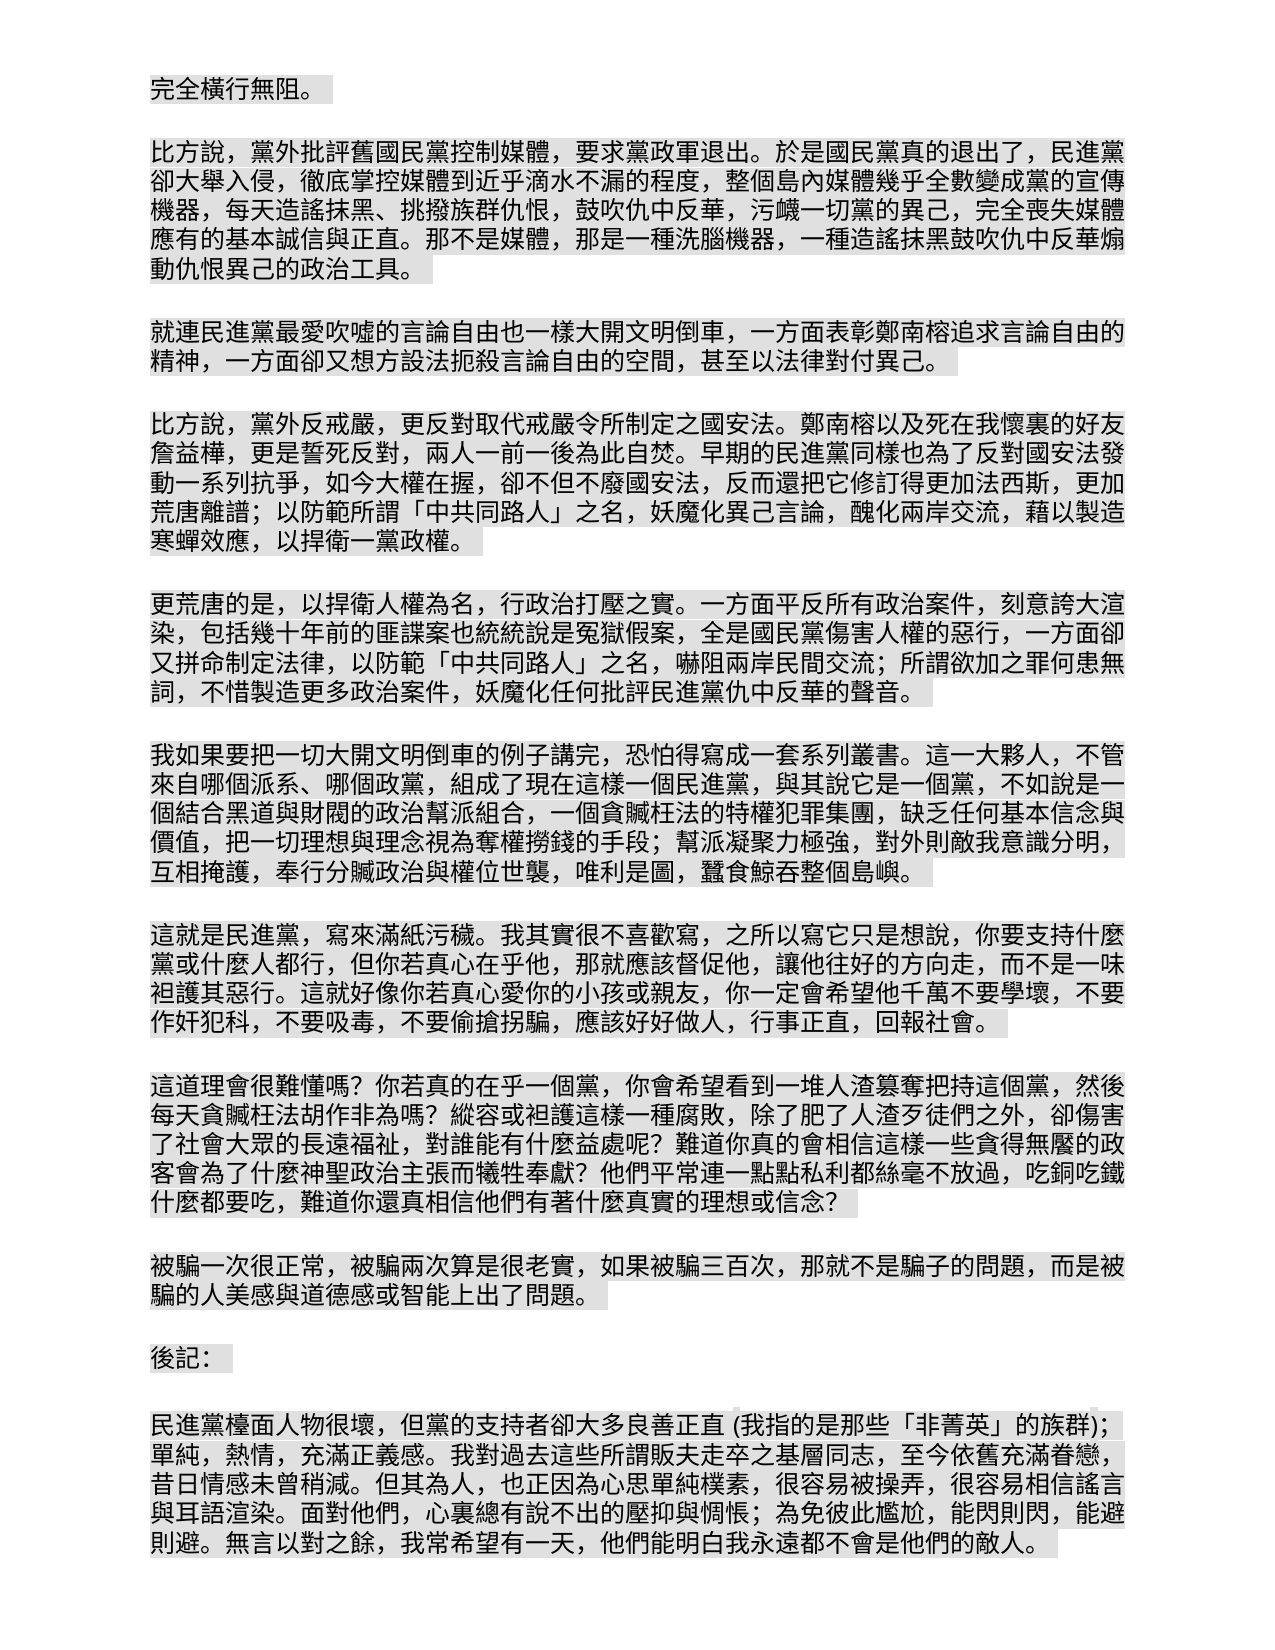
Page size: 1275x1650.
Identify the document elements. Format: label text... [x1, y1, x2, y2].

text 卡韓政變 (178)：民進黨簡史 陳真 2019. 10. 04. 聯合報底下這篇社論寫得很好，但有一點必須澄清：台灣如果有什麼民主自由，並非民進黨的功勞，而是黨外人士及無數黨外支持群眾的生命、自由與血汗所換來。民進黨不但沒有功勞，而且在創黨後短短數年內便迅速質變腐化，攬功奪權，出賣理想，圖謀私利。 尤有甚者，在過去大約二十年來，倒行逆施，吃相難看，不顧廉恥。而且，從一個推崇左傾理念的政黨，變成極右法西斯，致力於挑撥族群仇恨與對立，視普世價值如無物，不擇手段，謀取私人權位與暴利；一味歪曲是非，操弄史實，美化自身，醜化異己，瘋狂收割前人心血攬為己有，甚且變本加厲破壞改革成果，大開文明倒車，可謂好話說盡，壞事做絕；諸多惡行，更甚昔日國民黨。 我第一次提出退黨是在 1988年的5月，距創黨之日短短不到兩年。後來決定不退是因為剛好遇到520農民流血事件。菊姐說，「發生這樣的事，你還有心情退黨？你這不是在打擊士氣嗎？」而我之所以1988 年就想退黨，主要就是因為那時候的民進黨其實就已經不在乎什麼買票、賄選、關說與包工程；甚至一方面批評國民黨搞特權，自身卻又以享有特權為榮。 當時促使我想退黨的一個近因衝擊是，在一次黨務會議上，我發言說，「本黨居然有人在買票！黨中央都不想處理嗎？」沒想到，我所熟識的當年黨主席姚嘉文竟然回應說：那些都是「小節」，「做大事者不拘小節，推翻國民黨才是大目標」。會議後，他私下拉我到角落，進一步對我侃侃而談這番「大」道理。但是對我而言，政治之乾淨、清廉與正直以及為人民謀取長遠福利，才是從政目標。 六年之後，也就是1994 年的 228 那一天，我才終於退黨。不過，那時候已經沒有人在乎我退不退黨了，因為那時候的民進黨已經如日中天，入黨者好處多多，前途輝煌，正是一門無本買賣的好生意。 從創黨到退黨，短短幾年之間，我清楚意識到一點：為民謀利從來都不是所謂同志們的目標 (更不用說什麼犧牲奉獻了)；為己謀取私利與權力，才是唯一目標；而一切美好理想則只是謀取一己之私的手段。這樣一種心態與現象，迅速瀰漫整個黨，直至臭不可聞。 簡單這麼說，民進黨在1986年 9月 28 日成立之後短短三、五年內，事實上就已充滿蚊子、蒼蠅與蟑螂，開始效法舊國民黨的腐敗，貪婪程度更是青出於藍；隨著政治的日漸開放，權位誘惑日甚，更是以光速般的速度腐爛，但卻學到一身政治操弄與選舉致勝的高超本領，造謠抹黑，無惡不作，行事不擇手段；擅長設定議題，挑撥階級對立與族群仇恨，以捍衛民主自由與弱勢正義之名，行撈錢奪權之實；並且擅於抗爭，做秀表演能力極強，藉以創造個人政治資源與知名度，把一切關於社運之美好理想，全拿來當成一種為個人服務的政治工具及權力敲門磚。 尤有甚者，打從大約 1998 年開始，更是在國民黨黑金教父李登輝的大力合作與推動下 (包括更早之前，大約八零年代末，由李登輝提供民進黨鉅額金錢以發展所謂本土路線)，展開最厲害的一項政治操弄法寶之戰略定位，亦即仇中反華；名為「愛台灣」，實則挑撥族群仇恨，藉以妖魔化異己。其立論依據是這樣：在這島上，隨著人口凋零，外省人將越來越少，而本省人則始終佔絕大多數，因此，進行仇中反華的族群操弄，必然將在選舉上穩操勝券。 而我也就是在 1998-1999 年這樣一種仇中反華戰略藍圖開展之際，決定和這個黨對立，從此和幾乎所有昔日同志，一刀兩斷。 從 1998 年到今天，隨著媒體與教育的全面掌控，全面「綠」化，打著民主自由與公義之名，虛構歷史，歪曲歷史，美化自身，妖魔化對手，全面造謠，全面醜化；仇中反華的政治操弄更是不斷升級，無往不利，成為一種選舉必勝的法寶。 這一切當然不是民進黨所能辦到，而是美國打壓中國崛起之一手策畫。台灣的真正統治者，就如阿扁所說，是「美國在台軍政府」，是 CIA；台灣事實上就是美國人的準軍事殖民地，用來攻擊中國的一顆人肉炸彈，甚至人肉核彈，戰略地位極其關鍵而重要。 至於民進黨，在阿扁成功取得政權後，事實上就已經成為以李登輝黑金勢力為首之「舊國民黨」借屍還魂的一具軀殼，國、民兩黨開始大規模公開政治雜交、混血，基因重組。你看，檯面上這些人，包括當今權力最大的蔡英文及陳明文這兩位 (當然還有其他一大堆人，族繁不及備載)，套句民進黨的流行指控用語，不就都是所謂「黨國餘孽」嗎？都是幾年前看準政治風向才跳槽，瞬間由藍轉綠，由統轉獨，看中的就是仇中反華這張政治操弄王牌無往不利的威力，藉以奪權撈錢。 另外則是一些同樣是把政治當成一種撈錢奪權事業的所謂參與者，例如吃相極其難看的新潮流中生代與新生代 (邱義仁之後的那些人)，幾乎全數都當大官、董事長，附隨者眾，雞犬昇天，佔盡肥缺，至少也都能撈到一官半職，當個地方局處首長什麼的。而且膽子特大，非法濫權，法律根本不看在眼裏；把國家資源與社會公器當成自家戰利品，賣官鬻爵，為所欲為，貪婪無度毫無底線。 柯文哲說得對，國民黨的「餐桌禮儀」比較好，民進黨吃相太難看。十幾年前就有這麼一個笑話，話說國民黨貪污舞弊就像拿湯匙喝湯，暗中偷吃點肉，但仍有點羞恥心，很斯文。但是民進黨卻是絲毫不顧吃相，爭先恐後，大家拼命開怪手 (挖土機) 來，金山銀山整座挖比較快，用湯匙吃太慢了。 我們黨外人士用青春、血汗的痛苦代價所爭取來的一切改革，幾乎全數被民進黨所摧毀。黨外對於舊國民黨的一切批評與改革，民進黨藉以篡奪、換取個人權位之後，卻幹得比舊國民黨還更加齷齪與荒唐，例如分贓酬庸之貪婪無恥程度，跡近瘋狂；不但雞犬昇天，而且肥水不落外人田，全家大小一起撈；上萬個官位大家分，無數公家資源大家搶，就像古時候攻城掠地後打家劫舍自行封官鬻爵那樣一種末日景象。 比方說新潮流的創流大老吳乃仁，夜夜笙歌，酒色之際喬權力喬利益喬位置喬人馬，自己女兒當台苯董事長，自己兒子當台苯董事，自己太太當台苯顧問，上千萬年薪，錢多事少離家近，無專長可，免經驗可，啥事也不用幹便數千萬入袋，憑什麼？台苯是他家開的公司嗎？ 至於黨外所深惡痛絕的黑白掛勾、官商勾結、變更地目炒地皮、圍標綁標包工程、回扣關說特權橫行等等等，更是民進黨的家常便飯；幾乎過去一切批評國民黨之醜陋惡行，自己卻全部如法炮製，甚且變本加厲。 比方說，黨外批評舊國民黨司法不獨立，法院是國民黨開的，法官效忠於黨而不是依法辦事。黨外改革之後，國民黨退出司法，當民進黨把權力搶了，如今法院卻變成是民進黨開的，效忠於黨，而不是效忠於人民所託付的法律秩序與法治精神。 比方說，黨外批評舊國民黨控制教育，政治污染校園，於是國民黨退出了，民進黨卻大舉入侵校園，掌控教育人事與資源，服務一黨之私，並洗腦學生，以學生充當政治工具，把每個學校變成黨校；綠營主導之政治活動及置入行銷式之「假學術真政治」活動，在校園完全橫行無阻。 比方說，黨外批評舊國民黨控制媒體，要求黨政軍退出。於是國民黨真的退出了，民進黨卻大舉入侵，徹底掌控媒體到近乎滴水不漏的程度，整個島內媒體幾乎全數變成黨的宣傳機器，每天造謠抹黑、挑撥族群仇恨，鼓吹仇中反華，污衊一切黨的異己，完全喪失媒體應有的基本誠信與正直。那不是媒體，那是一種洗腦機器，一種造謠抹黑鼓吹仇中反華煽動仇恨異己的政治工具。 就連民進黨最愛吹噓的言論自由也一樣大開文明倒車，一方面表彰鄭南榕追求言論自由的精神，一方面卻又想方設法扼殺言論自由的空間，甚至以法律對付異己。 比方說，黨外反戒嚴，更反對取代戒嚴令所制定之國安法。鄭南榕以及死在我懷裏的好友詹益樺，更是誓死反對，兩人一前一後為此自焚。早期的民進黨同樣也為了反對國安法發動一系列抗爭，如今大權在握，卻不但不廢國安法，反而還把它修訂得更加法西斯，更加荒唐離譜；以防範所謂「中共同路人」之名，妖魔化異己言論，醜化兩岸交流，藉以製造寒蟬效應，以捍衛一黨政權。 更荒唐的是，以捍衛人權為名，行政治打壓之實。一方面平反所有政治案件，刻意誇大渲染，包括幾十年前的匪諜案也統統說是冤獄假案，全是國民黨傷害人權的惡行，一方面卻又拼命制定法律，以防範「中共同路人」之名，嚇阻兩岸民間交流；所謂欲加之罪何患無詞，不惜製造更多政治案件，妖魔化任何批評民進黨仇中反華的聲音。 我如果要把一切大開文明倒車的例子講完，恐怕得寫成一套系列叢書。這一大夥人，不管來自哪個派系、哪個政黨，組成了現在這樣一個民進黨，與其說它是一個黨，不如說是一個結合黑道與財閥的政治幫派組合，一個貪贓枉法的特權犯罪集團，缺乏任何基本信念與價值，把一切理想與理念視為奪權撈錢的手段；幫派凝聚力極強，對外則敵我意識分明，互相掩護，奉行分贓政治與權位世襲，唯利是圖，蠶食鯨吞整個島嶼。 這就是民進黨，寫來滿紙污穢。我其實很不喜歡寫，之所以寫它只是想說，你要支持什麼黨或什麼人都行，但你若真心在乎他，那就應該督促他，讓他往好的方向走，而不是一味袒護其惡行。這就好像你若真心愛你的小孩或親友，你一定會希望他千萬不要學壞，不要作奸犯科，不要吸毒，不要偷搶拐騙，應該好好做人，行事正直，回報社會。 這道理會很難懂嗎？你若真的在乎一個黨，你會希望看到一堆人渣篡奪把持這個黨，然後每天貪贓枉法胡作非為嗎？縱容或袒護這樣一種腐敗，除了肥了人渣歹徒們之外，卻傷害了社會大眾的長遠福祉，對誰能有什麼益處呢？難道你真的會相信這樣一些貪得無饜的政客會為了什麼神聖政治主張而犧牲奉獻？他們平常連一點點私利都絲毫不放過，吃銅吃鐵什麼都要吃，難道你還真相信他們有著什麼真實的理想或信念？ 被騙一次很正常，被騙兩次算是很老實，如果被騙三百次，那就不是騙子的問題，而是被騙的人美感與道德感或智能上出了問題。 後記： 民進黨檯面人物很壞，但黨的支持者卻大多良善正直 (我指的是那些「非菁英」的族群)；單純，熱情，充滿正義感。我對過去這些所謂販夫走卒之基層同志，至今依舊充滿眷戀，昔日情感未曾稍減。但其為人，也正因為心思單純樸素，很容易被操弄，很容易相信謠言與耳語渲染。面對他們，心裏總有說不出的壓抑與惆悵；為免彼此尷尬，能閃則閃，能避則避。無言以對之餘，我常希望有一天，他們能明白我永遠都不會是他們的敵人。 今天吃晚餐時，聽學姊說成大及高雄中山大學等等，到處可見支持香港、醜化大陸之各種荒唐標語口號，我聽了心裏很感慨，很想仰天長嘯，痛哭一場。這究竟是一個什麼樣的世界？為何求得人間一點正道竟如此艱難？做為一個黨外，從年少到中老，差不多三十七、八年過去了，許多時候實在覺得很累，孤單無助，充滿誤解與挫折，彷彿永遠得活在眾人的異樣眼光下。 學姊還說她昨晚做了個噩夢，害她長夜哭泣。她說，夢裏有一種高科技機器人，鬼魅一般四處巡邏，足以偵測人類思維；思想不正確者便予以殲滅，而我在夢中也註定將死。學姊這夢很科幻，要是真有這麼厲害的機器人能夠知我心意，我應該是不會被殲滅才對，因為我心裏深處想的只是一些理應全然無害的東西，而非任何正確或不正確的「思想」。 我從國外最好的醫學中心，一直到台灣最基層的醫院，全都待過，那是完全不同的世界。目前在林園工作，那是高雄市一個充滿空污的貧窮偏鄉，同時也是我工作過最窮的一個區域，各式各樣的窮人非常多。每天聆聽一個又一個生活故事與病情，就像一次又一次的重擊；感同身受之餘，悲傷難抑，感覺很無助。除了開藥，我還能幫上什麼忙？ 剛剛四歲女兒又在夢中哭泣哀嚎，哭得非常悲傷，到底她是夢見了什麼？每次隔天早上問她，她都跟我說是夢見恐龍。可是，恐龍會每個晚上出現甚至十多次嗎？ 剛剛一聽見她又在哀嚎，我趕緊從書房飛奔過去，看她已經哭成淚人兒。我拍拍她的背，摸摸她的頭，輕吻她的臉頰，花了很多工夫，方才讓她再度沉沉睡去。我心裏想：這麼小的一個娃，沒做錯任何事，為什麼打從一出生卻得承受那麼多難以言喻的痛苦？因為她，我跟上帝似乎又更加有話說了，我只能向祂祈求不是嗎？ 因為那麼多飽受生活摧殘、被政治遺忘的窮人，我跟上帝似乎又更親近了，我只能求祂憐憫不是嗎？因為這個悲情島嶼，我對上帝似乎又更加不解了；島嶼子民數百年來不曾加害於人，只有受害的份，種種人為悲劇，何日方休？ =============== 民進黨吃相貪婪，不准任何人恥笑！ 聯合報 社論 2019年10月2日 台北市長柯文哲日前表示，「扣掉統獨，藍綠兩黨沒什麼不一樣，但國民黨的餐桌禮儀比較好」，被指暗酸民進黨「吃相不好」。行政院長蘇貞昌回應表示，民進黨政府非常盡心盡責維護台灣的主權，讓台灣能獨立自主的在國際社會上有一席之地，不容任何人來恥笑或者講風涼話。柯文哲再回嗆「老百姓自己有眼睛」、「絕對權力使人絕對腐化」。 老實說，這只是颱風天裡的政治口水，毫無營養。這場颱風，風不大，官威很大；雨不小，政治口水也不少。但蘇貞昌在耍官威怒責花蓮防災連不上線之餘，不忘與柯文哲互噴政治口水時顯露的心態，卻令人吃驚。 民進黨政府被指責吃相不好，蘇揆辯稱盡心盡責維護主權，這什麼邏輯？難道高唱維護主權，就可以搶官卡位，貪婪無度，不顧吃相？蘇貞昌的回應，牛頭不對馬嘴，不但畫錯重點，根本就是顧左右而言他。 按照蘇貞昌的邏輯，似乎是說民進黨多少人犧牲個人自由，打破國民黨威權統治，台灣才能走到民主、自由、開放，所以不論什麼作為，也不容恥笑。蘇貞昌邏輯背後的心態，這是民進黨打來的天下，所以「國家就是我家」；這是人民欠民進黨的，所以不容質疑。去年九合一選舉重挫後，民進黨代理主席林右昌還說，「台灣人民已經不欠民進黨」；如今蔡英文選情回穩，蘇貞昌又回頭向台灣人民討債了。 民進黨吃相凶狠，即使去年九合一選舉已經把「吳音寧們」以及民進黨派系打手，教訓了一頓，但民進黨何曾在乎？就像從總統府私菸案到英系大將陳明文的三百萬行李箱，總會有人掩護，有人圍事，有人築防火牆，還會有人指導辦案。 蘇貞昌的回應，反映了民進黨從來不怕吃相不好，只怕吃慢吃不撐的關鍵：只須轉移焦點，搶搭「芒果乾」（亡國感）列車，把所有失政問題都引導到反中戰場上。掛起「愛台灣，顧主權」的招牌，任何對國政的質疑，不是假新聞，就是有「中共代理人」之嫌。反中成為民進黨政府失政敗德的遮羞布，不但遮住難看的吃相，還掩蓋滿桌的杯盤狼藉。 諷刺的是，蘇貞昌極力強調維護台灣主權，讓台灣能獨立自主的在國際社會上有一席之地，但這除了是空話大話外，蔡政府在國際上維護了什麼台灣主權？三年來丟掉七個邦交國，五天接連斷交兩國，被國際組織拒於門外；台灣在國際社會上原有的一席之地，已被壓縮得幾無容身的空間，蘇貞昌居然還拿來說嘴。 民進黨政府最能炫耀的是台美關係突破升級，但這又恰好與它所強調的「獨立自主」背道而馳。蔡政府愈來愈仰賴不願與台灣復交的美國，來維護台灣的邦交；台灣自甘淪為美國抗中的戰略棋子，盼望美國透過「台北法案」等工具，威脅台灣友邦不得轉向北京，蔡英文總統的踏實外交，只能躲在美國棍棒外交的羽翼下。但蔡英文才滿口感謝，「台北法案」新版內容已大幅縮水，仍是口惠成分多。至於「小弟弟」外交部長吳釗燮，見到「最敬愛的大哥哥」日本駐台代表就矮一截，這也是台灣「獨立自主」的外交實踐？ 說穿了，蔡政府的兩岸與外交操作，一是反中仇中，二是仗美嗆中，三是賣芒果乾，最後是催化選票。蔡政府思考的重點是，如何利用升高的兩岸情勢，轉移失政質疑，壓制內部異議，進而把兩岸危機與外交赤字轉化成蔡英文的選票紅利，而亡國感就是其中的酵母粉和催化劑。 中國大陸外長王毅被問到挖台灣邦交國是否在幫蔡英文連任，也不再考慮台灣民心，兩度回答說「這什麼邏輯？」；顯然北京的知台主政者還看不懂台灣的選舉邏輯，也還難與台灣民眾心靈契合。不過，蘇貞昌在颱風天大噴的政治口水，也許有助於王毅看懂「這什麼邏輯」。 [150, 75, 1125, 1558]
